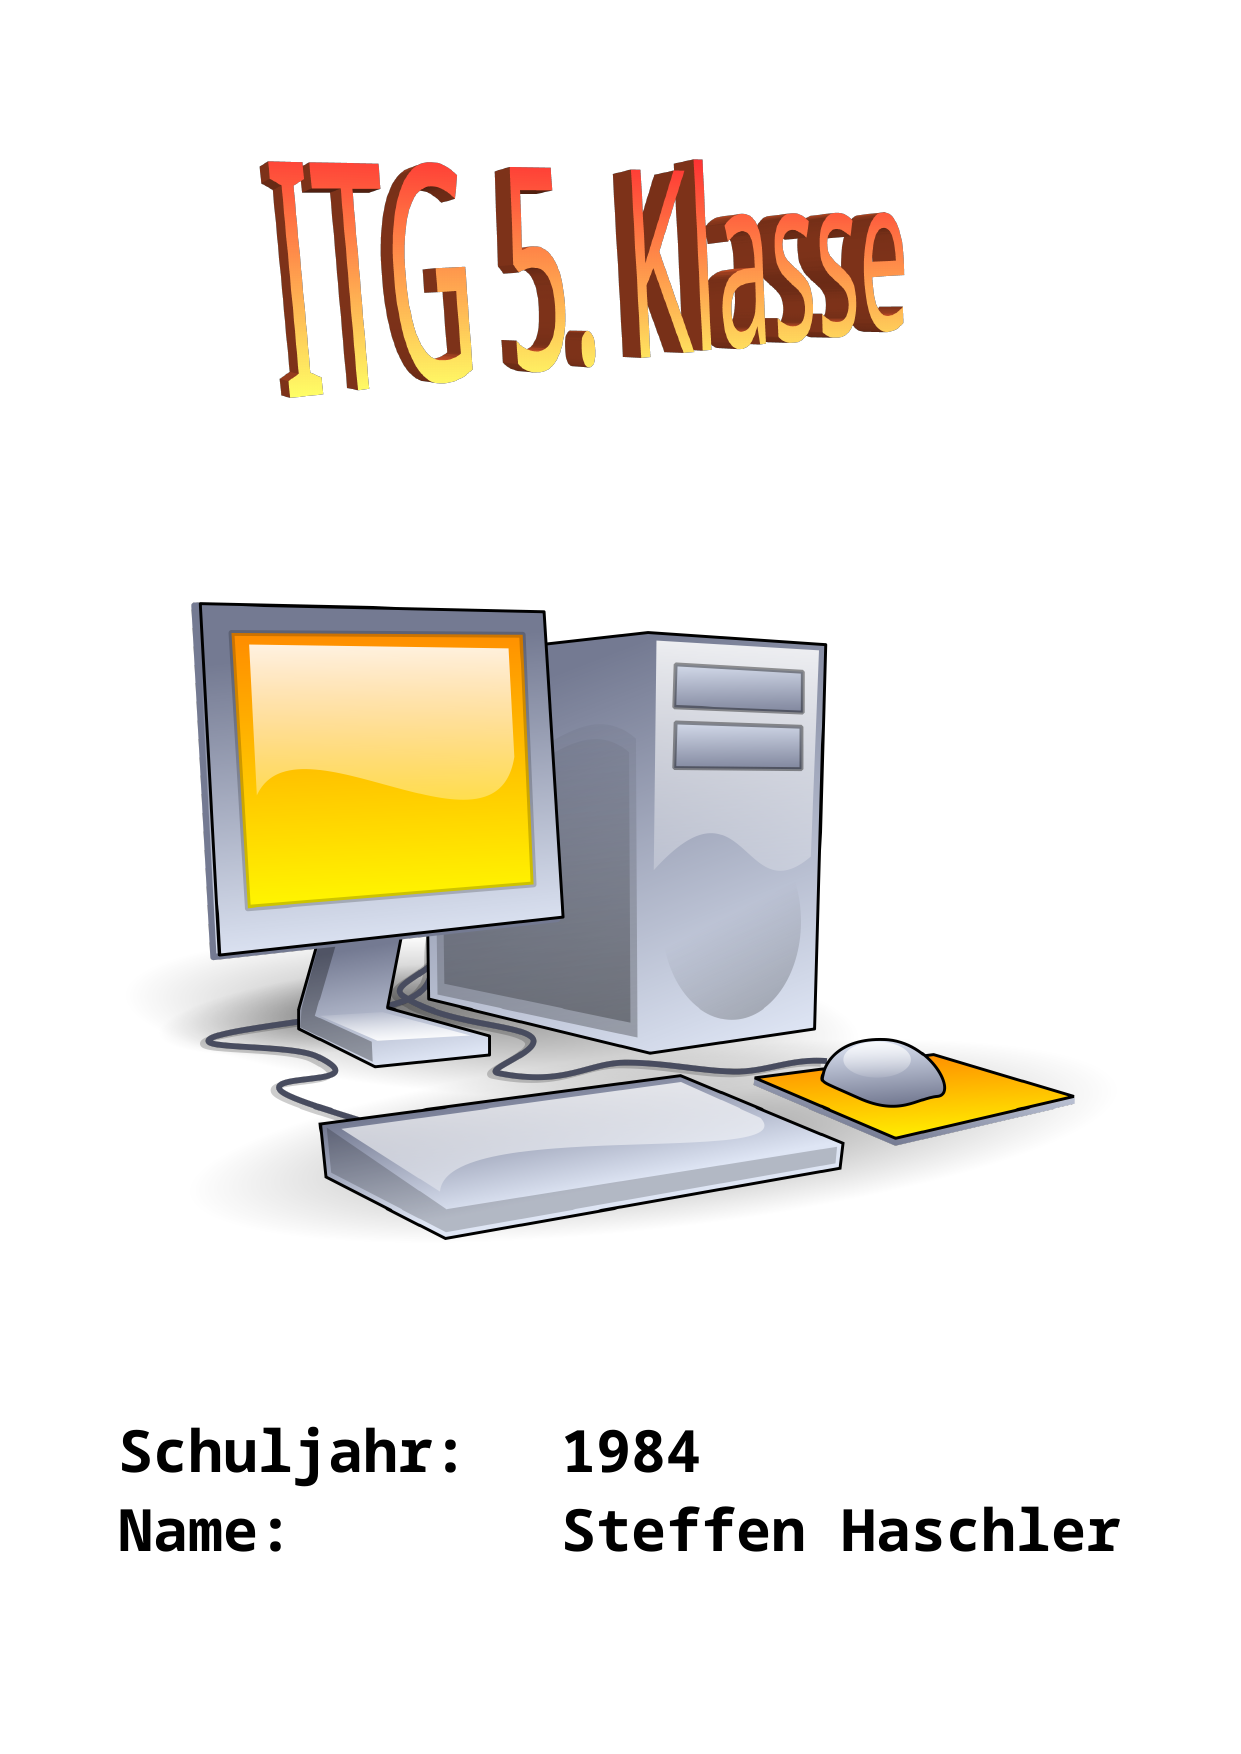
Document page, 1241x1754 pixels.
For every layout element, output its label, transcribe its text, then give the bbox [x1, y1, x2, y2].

picture [118, 405, 1123, 1410]
text Name: Steffen Haschler [118, 1489, 1122, 1568]
text Schuljahr: 1984 [118, 1410, 1122, 1489]
